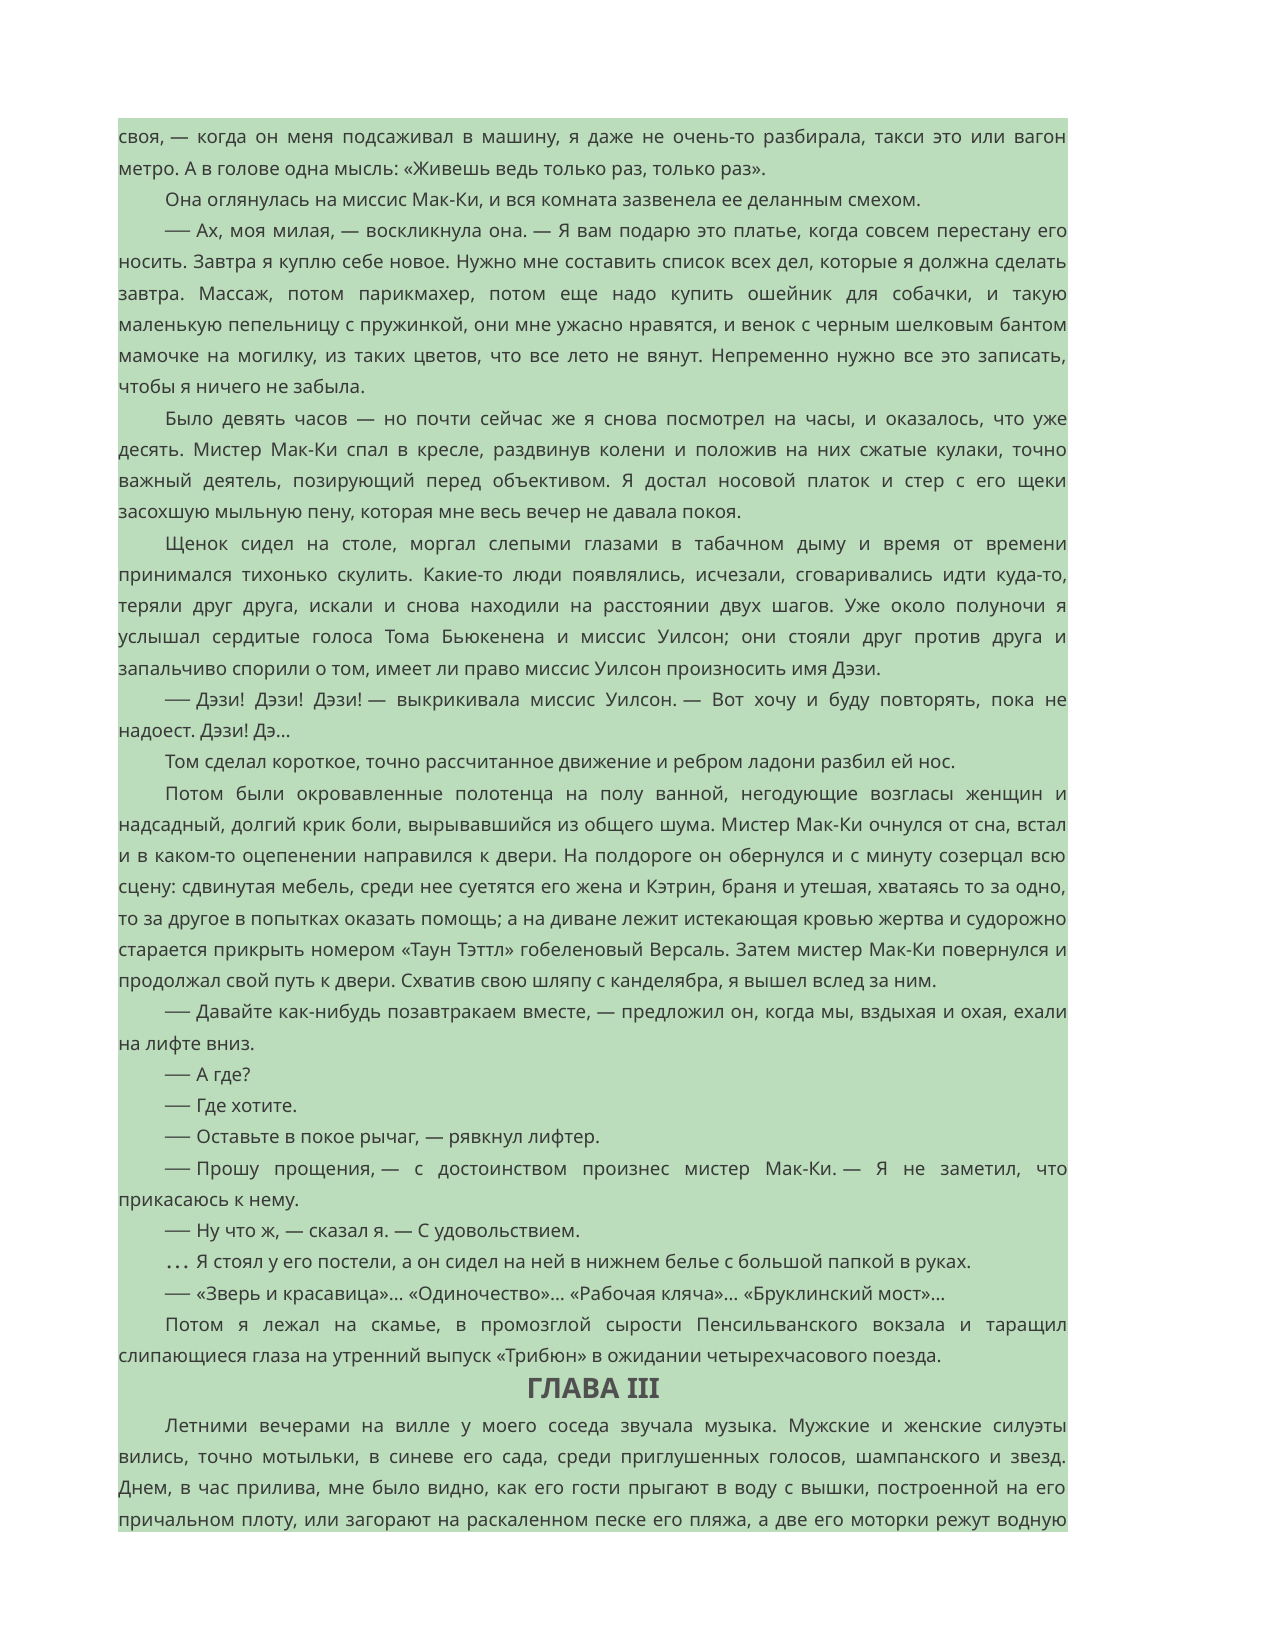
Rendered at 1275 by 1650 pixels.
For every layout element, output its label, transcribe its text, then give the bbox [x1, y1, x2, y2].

text — Прошу прощения, — с достоинством произнес мистер Мак-Ки. — Я не заметил, что прикасаюсь к нему. [118, 1149, 1068, 1212]
text Том сделал короткое, точно рассчитанное движение и ребром ладони разбил ей нос. [118, 743, 1068, 774]
text — Ах, моя милая, — воскликнула она. — Я вам подарю это платье, когда совсем перестану его носить. Завтра я куплю себе новое. Нужно мне составить список всех дел, которые я должна сделать завтра. Массаж, потом парикмахер, потом еще надо купить ошейник для собачки, и такую маленькую пепельницу с пружинкой, они мне ужасно нравятся, и венок с черным шелковым бантом мамочке на могилку, из таких цветов, что все лето не вянут. Непременно нужно все это записать, чтобы я ничего не забыла. [118, 212, 1068, 399]
text — Где хотите. [118, 1087, 1068, 1118]
subtitle ГЛАВА III [118, 1368, 1068, 1406]
text — Давайте как-нибудь позавтракаем вместе, — предложил он, когда мы, вздыхая и охая, ехали на лифте вниз. [118, 993, 1068, 1056]
text Щенок сидел на столе, моргал слепыми глазами в табачном дыму и время от времени принимался тихонько скулить. Какие-то люди появлялись, исчезали, сговаривались идти куда-то, теряли друг друга, искали и снова находили на расстоянии двух шагов. Уже около полуночи я услышал сердитые голоса Тома Бьюкенена и миссис Уилсон; они стояли друг против друга и запальчиво спорили о том, имеет ли право миссис Уилсон произносить имя Дэзи. [118, 524, 1068, 681]
text Потом я лежал на скамье, в промозглой сырости Пенсильванского вокзала и таращил слипающиеся глаза на утренний выпуск «Трибюн» в ожидании четырехчасового поезда. [118, 1306, 1068, 1368]
text — Оставьте в покое рычаг, — рявкнул лифтер. [118, 1118, 1068, 1149]
text своя, — когда он меня подсаживал в машину, я даже не очень-то разбирала, такси это или вагон метро. А в голове одна мысль: «Живешь ведь только раз, только раз». [118, 118, 1068, 181]
text — «Зверь и красавица»… «Одиночество»… «Рабочая кляча»… «Бруклинский мост»… [118, 1274, 1068, 1306]
text Летними вечерами на вилле у моего соседа звучала музыка. Мужские и женские силуэты вились, точно мотыльки, в синеве его сада, среди приглушенных голосов, шампанского и звезд. Днем, в час прилива, мне было видно, как его гости прыгают в воду с вышки, построенной на его причальном плоту, или загорают на раскаленном песке его пляжа, а две его моторки режут водную [118, 1406, 1068, 1531]
text — Ну что ж, — сказал я. — С удовольствием. [118, 1212, 1068, 1243]
text Она оглянулась на миссис Мак-Ки, и вся комната зазвенела ее деланным смехом. [118, 181, 1068, 212]
text Потом были окровавленные полотенца на полу ванной, негодующие возгласы женщин и надсадный, долгий крик боли, вырывавшийся из общего шума. Мистер Мак-Ки очнулся от сна, встал и в каком-то оцепенении направился к двери. На полдороге он обернулся и с минуту созерцал всю сцену: сдвинутая мебель, среди нее суетятся его жена и Кэтрин, браня и утешая, хватаясь то за одно, то за другое в попытках оказать помощь; а на диване лежит истекающая кровью жертва и судорожно старается прикрыть номером «Таун Тэттл» гобеленовый Версаль. Затем мистер Мак-Ки повернулся и продолжал свой путь к двери. Схватив свою шляпу с канделябра, я вышел вслед за ним. [118, 774, 1068, 993]
text … Я стоял у его постели, а он сидел на ней в нижнем белье с большой папкой в руках. [118, 1243, 1068, 1274]
text — Дэзи! Дэзи! Дэзи! — выкрикивала миссис Уилсон. — Вот хочу и буду повторять, пока не надоест. Дэзи! Дэ… [118, 681, 1068, 743]
text — А где? [118, 1056, 1068, 1087]
text Было девять часов — но почти сейчас же я снова посмотрел на часы, и оказалось, что уже десять. Мистер Мак-Ки спал в кресле, раздвинув колени и положив на них сжатые кулаки, точно важный деятель, позирующий перед объективом. Я достал носовой платок и стер с его щеки засохшую мыльную пену, которая мне весь вечер не давала покоя. [118, 399, 1068, 524]
